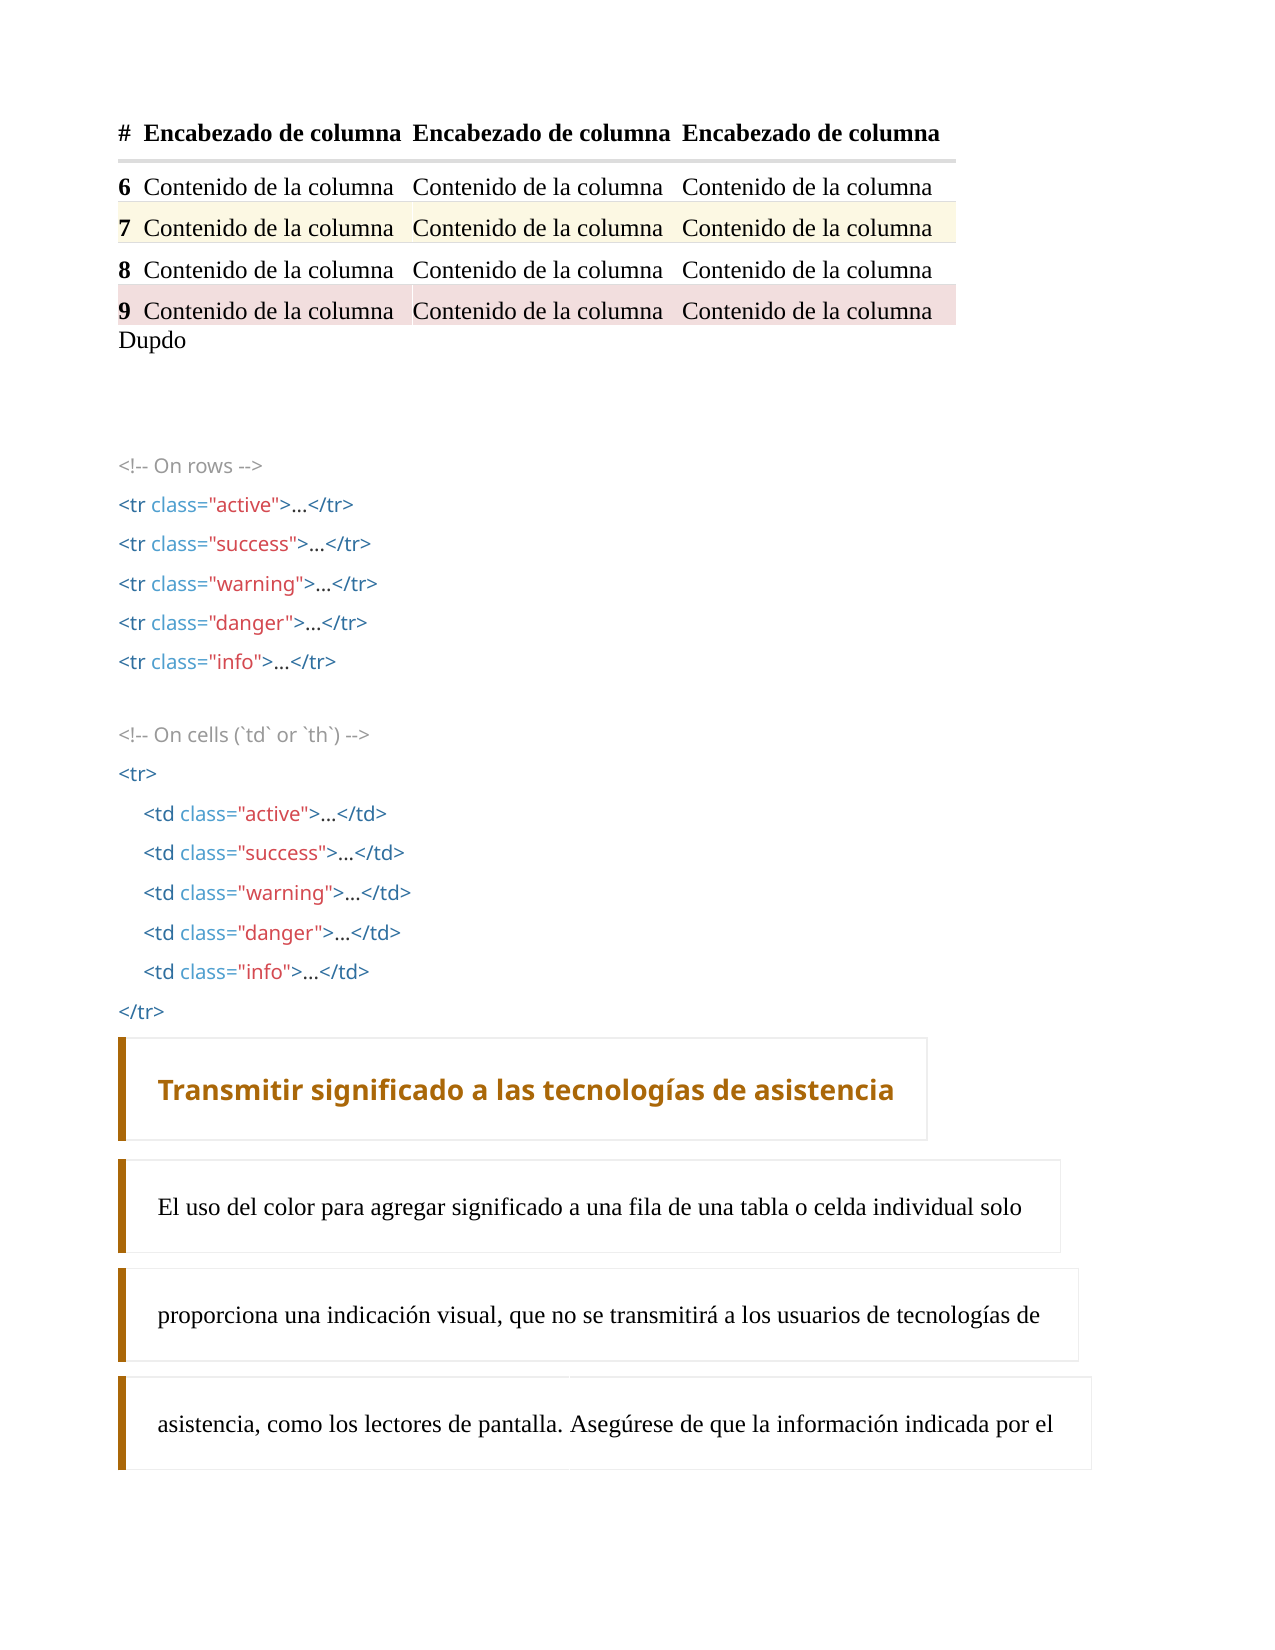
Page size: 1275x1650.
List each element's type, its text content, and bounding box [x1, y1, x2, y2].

text <td class="warning">...</td> [118, 879, 1157, 907]
text <td class="success">...</td> [118, 839, 1157, 867]
table_cell Contenido de la columna [682, 202, 956, 242]
text <td class="info">...</td> [118, 958, 1157, 986]
text </tr> [118, 998, 1157, 1025]
table_cell Contenido de la columna [682, 163, 956, 201]
subtitle [928, 1037, 1157, 1141]
table_cell Contenido de la columna [682, 243, 956, 283]
table_cell 8 [118, 243, 143, 283]
table_cell Contenido de la columna [413, 243, 682, 283]
table_cell Contenido de la columna [413, 285, 682, 325]
text <tr class="success">...</tr> [118, 530, 1157, 558]
table_header Encabezado de columna [143, 118, 412, 159]
text <td class="danger">...</td> [118, 918, 1157, 946]
table_cell Contenido de la columna [413, 202, 682, 242]
text <!-- On rows --> [118, 452, 1157, 479]
text <tr class="info">...</tr> [118, 648, 1157, 676]
table_header Encabezado de columna [682, 118, 956, 159]
table_cell Contenido de la columna [143, 202, 412, 242]
text El uso del color para agregar significado a una fila de una tabla o celda individual solo proporciona una indicación visual, que no se transmitirá a los usuarios de tecnologías de asistencia, como los lectores de pantalla. Asegúrese de que la información indicada por el [118, 1159, 1157, 1470]
text <tr class="warning">...</tr> [118, 569, 1157, 597]
table_cell Contenido de la columna [143, 243, 412, 283]
text Dupdo [118, 325, 1157, 353]
table_header Encabezado de columna [413, 118, 682, 159]
text <tr class="danger">...</tr> [118, 609, 1157, 636]
table_cell Contenido de la columna [143, 285, 412, 325]
subtitle Transmitir significado a las tecnologías de asistencia [126, 1039, 926, 1139]
text <!-- On cells (`td` or `th`) --> [118, 721, 1157, 748]
table_header # [118, 118, 143, 159]
table_cell 7 [118, 202, 143, 242]
table_cell Contenido de la columna [413, 163, 682, 201]
text <tr> [118, 760, 1157, 788]
text <tr class="active">...</tr> [118, 491, 1157, 518]
table_cell Contenido de la columna [143, 163, 412, 201]
table_cell 6 [118, 163, 143, 201]
text <td class="active">...</td> [118, 799, 1157, 827]
table_cell Contenido de la columna [682, 285, 956, 325]
table_cell 9 [118, 285, 143, 325]
